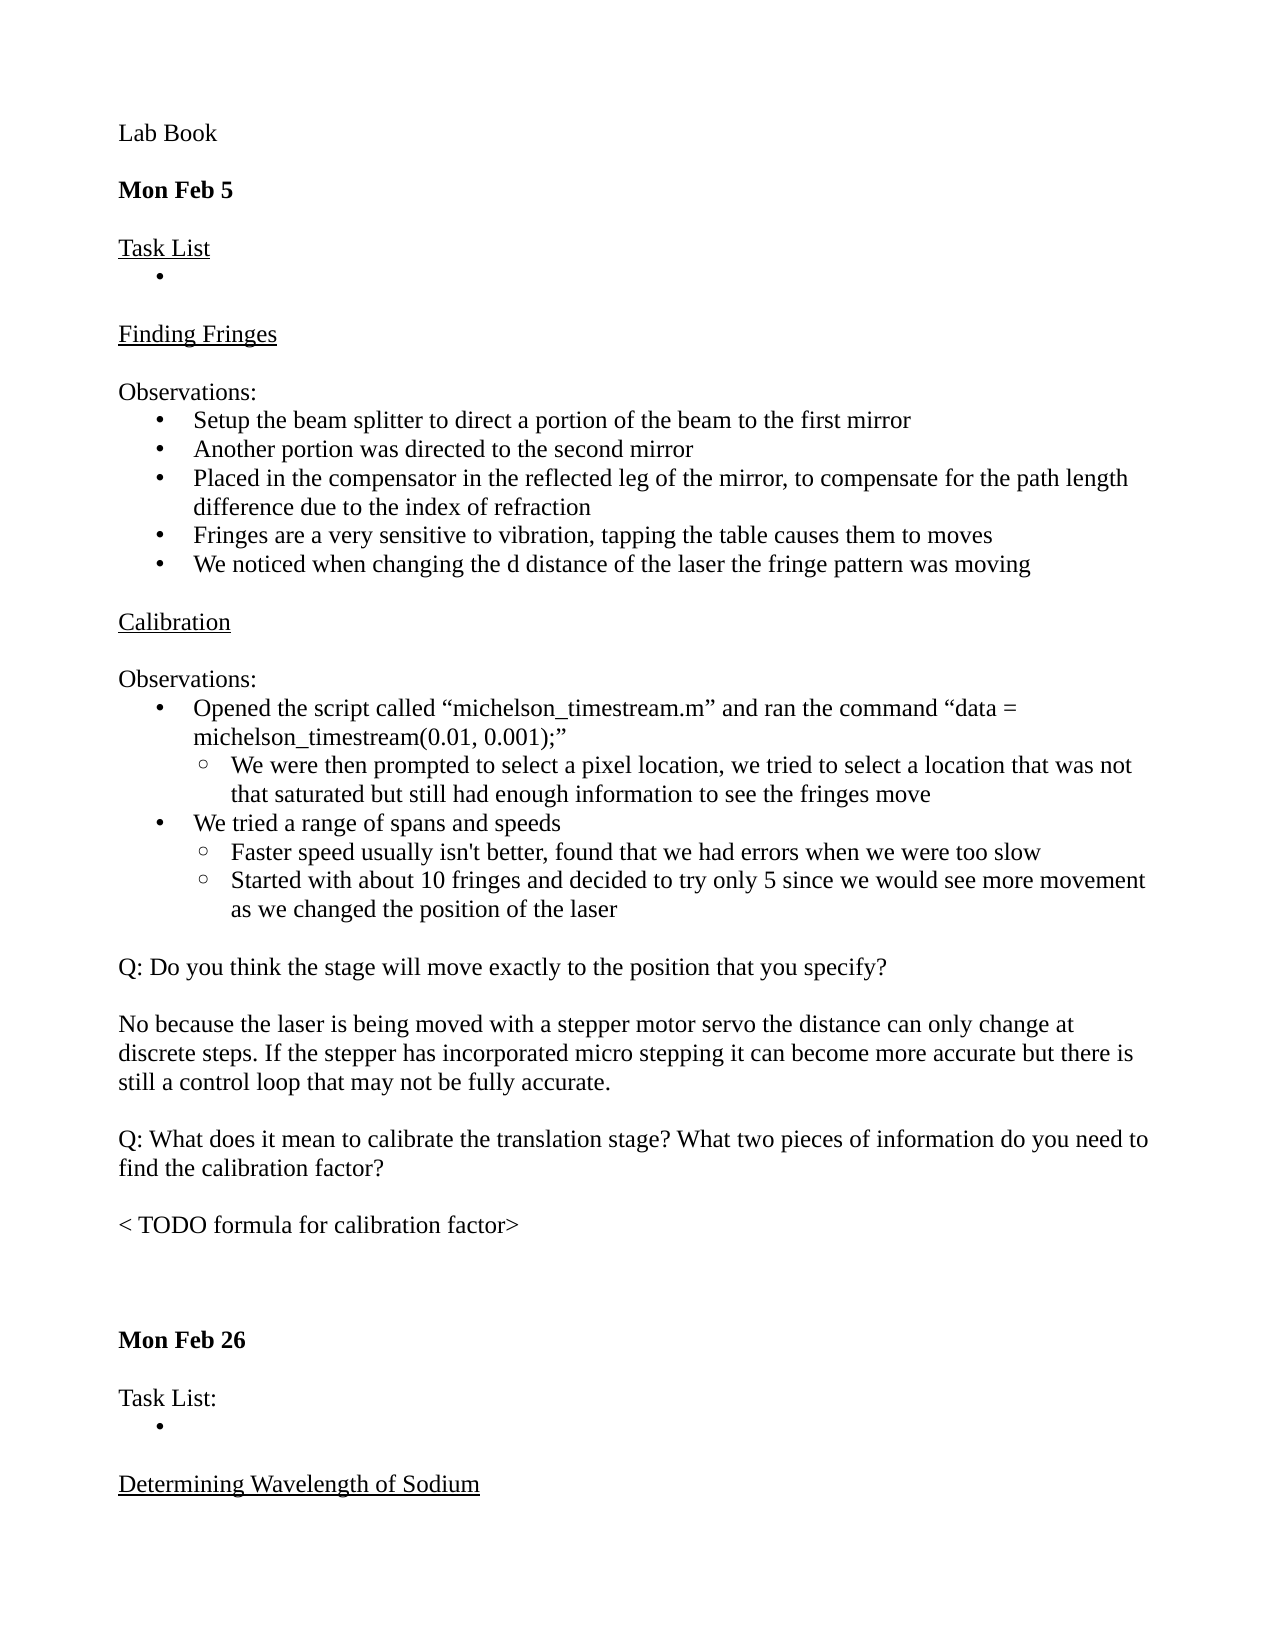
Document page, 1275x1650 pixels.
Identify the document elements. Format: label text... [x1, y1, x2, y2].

text Mon Feb 5 [118, 176, 1157, 204]
text Determining Wavelength of Sodium [118, 1469, 1157, 1498]
list Fringes are a very sensitive to vibration, tapping the table causes them to moves [156, 521, 1157, 549]
text Finding Fringes [118, 319, 1157, 348]
list We were then prompted to select a pixel location, we tried to select a location that was not that saturated but still had enough information to see the fringes move [193, 751, 1157, 808]
text Task List [118, 233, 1157, 262]
text No because the laser is being moved with a stepper motor servo the distance can only change at discrete steps. If the stepper has incorporated micro stepping it can become more accurate but there is still a control loop that may not be fully accurate. [118, 1009, 1157, 1096]
text Q: What does it mean to calibrate the translation stage? What two pieces of information do you need to find the calibration factor? [118, 1124, 1157, 1182]
list Faster speed usually isn't better, found that we had errors when we were too slow [193, 837, 1157, 866]
text Calibration [118, 607, 1157, 636]
text Observations: [118, 664, 1157, 693]
list Opened the script called “michelson_timestream.m” and ran the command “data = michelson_timestream(0.01, 0.001);” [156, 693, 1157, 751]
list Placed in the compensator in the reflected leg of the mirror, to compensate for the path length difference due to the index of refraction [156, 463, 1157, 521]
text Lab Book [118, 118, 1157, 147]
list Another portion was directed to the second mirror [156, 434, 1157, 463]
text < TODO formula for calibration factor> [118, 1211, 1157, 1239]
list We tried a range of spans and speeds [156, 808, 1157, 837]
list We noticed when changing the d distance of the laser the fringe pattern was moving [156, 549, 1157, 578]
text Mon Feb 26 [118, 1326, 1157, 1354]
text Task List: [118, 1383, 1157, 1412]
list Setup the beam splitter to direct a portion of the beam to the first mirror [156, 406, 1157, 434]
text Observations: [118, 377, 1157, 406]
text Q: Do you think the stage will move exactly to the position that you specify? [118, 952, 1157, 981]
list Started with about 10 fringes and decided to try only 5 since we would see more movement as we changed the position of the laser [193, 866, 1157, 923]
